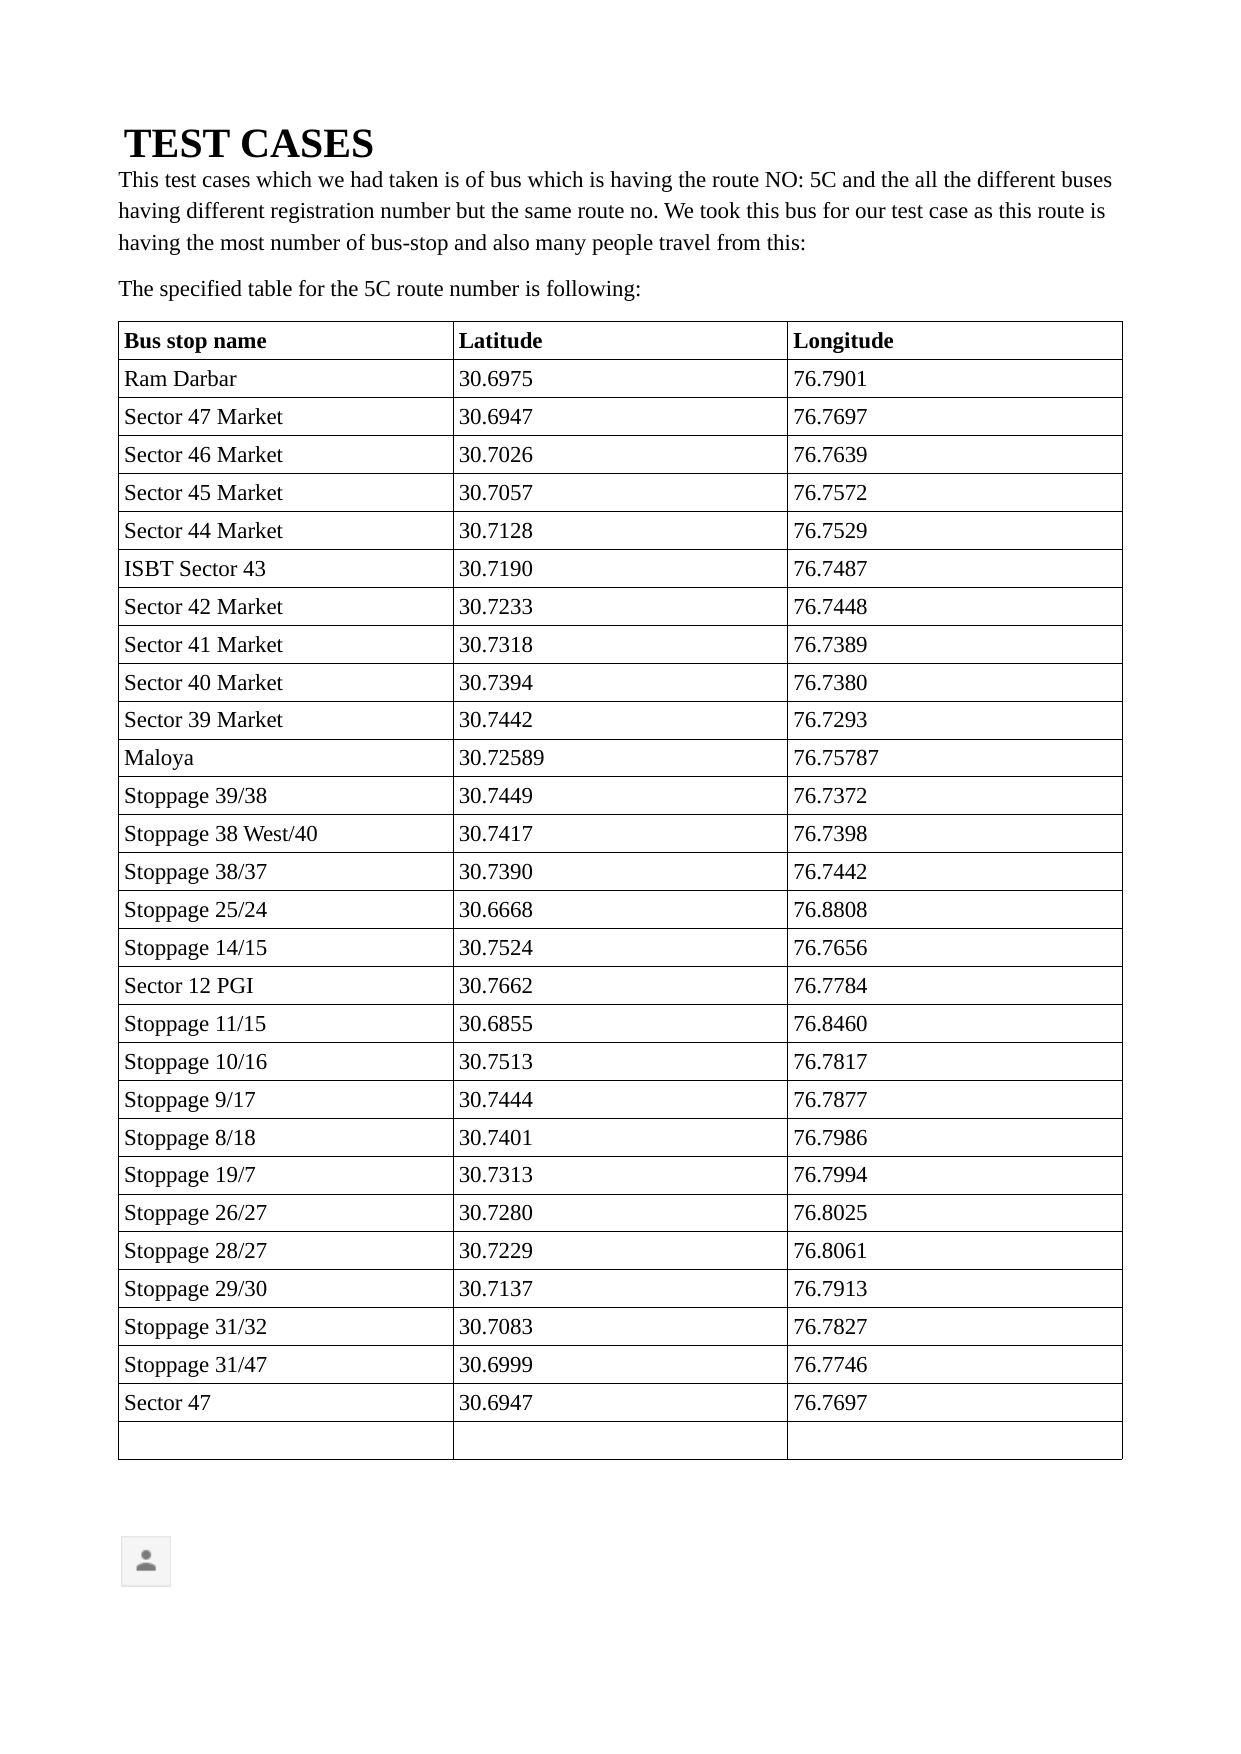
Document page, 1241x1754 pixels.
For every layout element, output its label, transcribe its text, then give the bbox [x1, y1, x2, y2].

table_cell 76.7877 [788, 1081, 1122, 1118]
table_cell 76.7697 [788, 1384, 1122, 1421]
table_cell 76.7398 [788, 815, 1122, 852]
table_cell [119, 1422, 453, 1459]
table_cell Stoppage 29/30 [119, 1270, 453, 1307]
table_cell ISBT Sector 43 [119, 550, 453, 587]
table_cell Stoppage 19/7 [119, 1157, 453, 1193]
table_cell 76.7994 [788, 1157, 1122, 1193]
table_cell Sector 12 PGI [119, 967, 453, 1004]
table_cell 76.7487 [788, 550, 1122, 587]
table_cell 30.7662 [454, 967, 787, 1004]
table_cell 30.6947 [454, 1384, 787, 1421]
table_cell 30.7318 [454, 626, 787, 663]
table_cell 30.7280 [454, 1195, 787, 1231]
table_cell 76.7986 [788, 1119, 1122, 1156]
table_cell 30.6947 [454, 398, 787, 435]
table_cell 30.72589 [454, 740, 787, 776]
table_cell 30.7394 [454, 664, 787, 701]
table_cell 76.7746 [788, 1346, 1122, 1383]
table_cell 76.7529 [788, 512, 1122, 549]
table_cell [454, 1422, 787, 1459]
table_cell 76.7697 [788, 398, 1122, 435]
table_cell Stoppage 31/47 [119, 1346, 453, 1383]
table_cell Stoppage 9/17 [119, 1081, 453, 1118]
table_cell Sector 45 Market [119, 474, 453, 511]
table_cell 30.6999 [454, 1346, 787, 1383]
table_cell 30.7083 [454, 1308, 787, 1345]
table_cell 30.6668 [454, 891, 787, 928]
table_cell 30.7401 [454, 1119, 787, 1156]
table_header Latitude [454, 322, 787, 359]
table_cell 30.7026 [454, 436, 787, 473]
table_cell 76.7442 [788, 853, 1122, 890]
text This test cases which we had taken is of bus which is having the route NO: 5C and the all the different buses having different registration number but the same route no. We took this bus for our test case as this route is having the most number of bus-stop and also many people travel from this: [118, 166, 1122, 256]
table_cell Sector 46 Market [119, 436, 453, 473]
table_cell 76.7827 [788, 1308, 1122, 1345]
table_cell 76.8025 [788, 1195, 1122, 1231]
table_cell Stoppage 14/15 [119, 929, 453, 966]
table_cell 76.7572 [788, 474, 1122, 511]
table_header [118, 1534, 179, 1590]
table_header Bus stop name [119, 322, 453, 359]
table_cell 30.7229 [454, 1232, 787, 1269]
table_cell 76.7389 [788, 626, 1122, 663]
text TEST CASES [118, 118, 1122, 166]
table_cell 76.75787 [788, 740, 1122, 776]
table_cell 76.7901 [788, 360, 1122, 397]
table_cell Stoppage 28/27 [119, 1232, 453, 1269]
table_cell 76.7380 [788, 664, 1122, 701]
picture [121, 1536, 172, 1587]
table_cell Sector 41 Market [119, 626, 453, 663]
table_header [179, 1534, 195, 1590]
table_cell 30.7442 [454, 702, 787, 738]
table_cell 30.7137 [454, 1270, 787, 1307]
table_cell 76.7372 [788, 777, 1122, 814]
table_cell 76.8061 [788, 1232, 1122, 1269]
table_cell Stoppage 10/16 [119, 1043, 453, 1080]
table_cell 76.8808 [788, 891, 1122, 928]
table_cell Stoppage 39/38 [119, 777, 453, 814]
text The specified table for the 5C route number is following: [118, 275, 1122, 302]
table_cell Stoppage 26/27 [119, 1195, 453, 1231]
table_cell 30.7057 [454, 474, 787, 511]
table_cell 30.7128 [454, 512, 787, 549]
table_cell Stoppage 38/37 [119, 853, 453, 890]
table_cell Stoppage 11/15 [119, 1005, 453, 1042]
table_cell [788, 1422, 1122, 1459]
table_cell 30.7313 [454, 1157, 787, 1193]
table_cell 76.7656 [788, 929, 1122, 966]
table_header Longitude [788, 322, 1122, 359]
table_cell Sector 44 Market [119, 512, 453, 549]
table_cell Sector 42 Market [119, 588, 453, 625]
table_cell 30.7444 [454, 1081, 787, 1118]
table_cell 76.7817 [788, 1043, 1122, 1080]
table_cell 30.7449 [454, 777, 787, 814]
table_cell Stoppage 38 West/40 [119, 815, 453, 852]
table_cell 30.7524 [454, 929, 787, 966]
table_cell 76.7784 [788, 967, 1122, 1004]
table_cell Stoppage 25/24 [119, 891, 453, 928]
table_cell 76.7448 [788, 588, 1122, 625]
table_cell 30.7417 [454, 815, 787, 852]
table_cell 30.7513 [454, 1043, 787, 1080]
table_cell 30.6855 [454, 1005, 787, 1042]
table_cell Sector 47 Market [119, 398, 453, 435]
table_cell Maloya [119, 740, 453, 776]
table_cell Sector 40 Market [119, 664, 453, 701]
table_cell 76.7913 [788, 1270, 1122, 1307]
table_cell 76.7293 [788, 702, 1122, 738]
table_cell 30.7233 [454, 588, 787, 625]
table_cell Ram Darbar [119, 360, 453, 397]
table_cell 30.7390 [454, 853, 787, 890]
table_cell 76.7639 [788, 436, 1122, 473]
table_cell Sector 47 [119, 1384, 453, 1421]
table_cell 30.7190 [454, 550, 787, 587]
table_cell 30.6975 [454, 360, 787, 397]
table_cell Sector 39 Market [119, 702, 453, 738]
table_cell Stoppage 31/32 [119, 1308, 453, 1345]
table_cell 76.8460 [788, 1005, 1122, 1042]
table_cell Stoppage 8/18 [119, 1119, 453, 1156]
